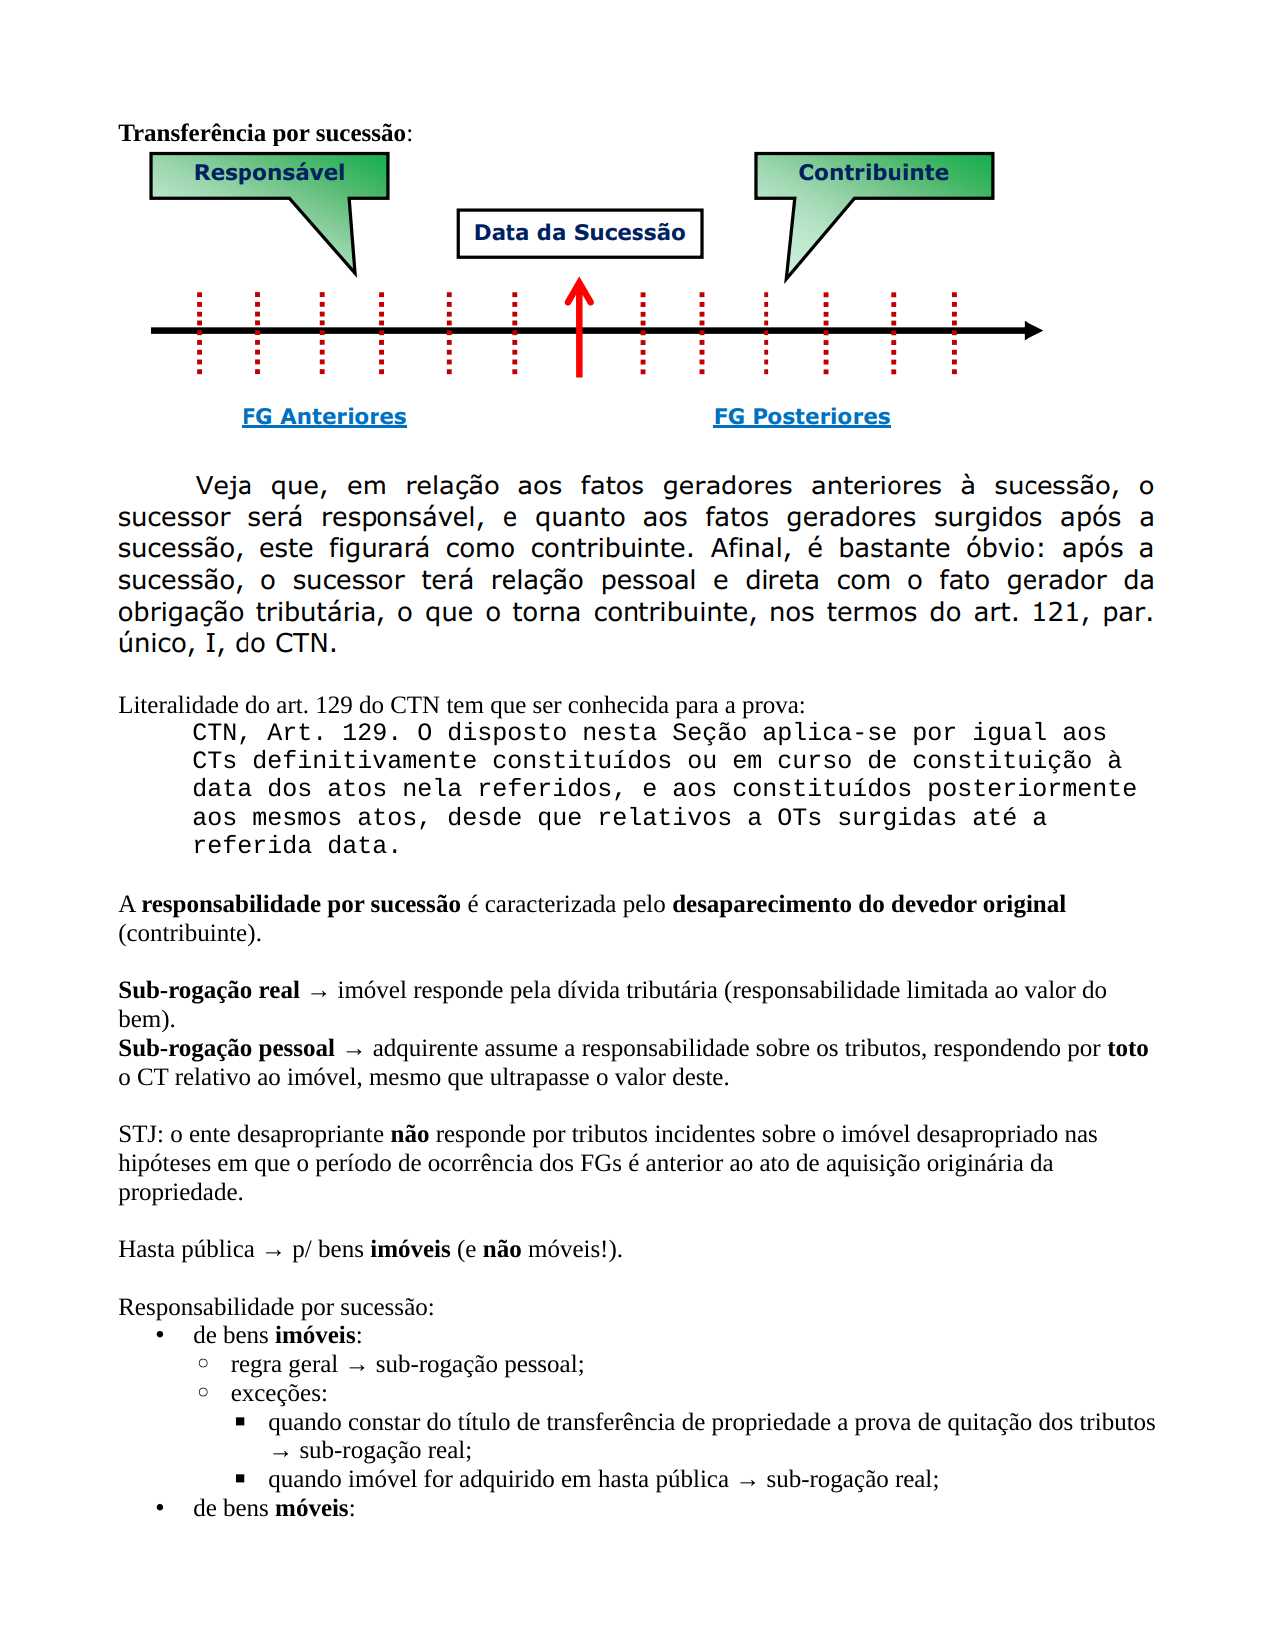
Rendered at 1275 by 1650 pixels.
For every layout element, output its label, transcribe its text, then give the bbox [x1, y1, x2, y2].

list de bens imóveis: [156, 1321, 1157, 1349]
list quando imóvel for adquirido em hasta pública → sub-rogação real; [231, 1464, 1157, 1493]
text Transferência por sucessão: [118, 118, 1157, 146]
text Responsabilidade por sucessão: [118, 1292, 1157, 1321]
text CTN, Art. 129. O disposto nesta Seção aplica-se por igual aos CTs definitivamente constituídos ou em curso de constituição à data dos atos nela referidos, e aos constituídos posteriormente aos mesmos atos, desde que relativos a OTs surgidas até a referida data. [192, 719, 1157, 861]
text Literalidade do art. 129 do CTN tem que ser conhecida para a prova: [118, 691, 1157, 719]
text Sub-rogação real → imóvel responde pela dívida tributária (responsabilidade limitada ao valor do bem). [118, 976, 1157, 1033]
list regra geral → sub-rogação pessoal; [193, 1349, 1157, 1378]
text STJ: o ente desapropriante não responde por tributos incidentes sobre o imóvel desapropriado nas hipóteses em que o período de ocorrência dos FGs é anterior ao ato de aquisição originária da propriedade. [118, 1119, 1157, 1206]
text Hasta pública → p/ bens imóveis (e não móveis!). [118, 1234, 1157, 1263]
picture [118, 146, 1157, 662]
list quando constar do título de transferência de propriedade a prova de quitação dos tributos → sub-rogação real; [231, 1407, 1157, 1464]
text A responsabilidade por sucessão é caracterizada pelo desaparecimento do devedor original (contribuinte). [118, 889, 1157, 947]
text Sub-rogação pessoal → adquirente assume a responsabilidade sobre os tributos, respondendo por toto o CT relativo ao imóvel, mesmo que ultrapasse o valor deste. [118, 1033, 1157, 1091]
list exceções: [193, 1378, 1157, 1407]
list de bens móveis: [156, 1493, 1157, 1522]
